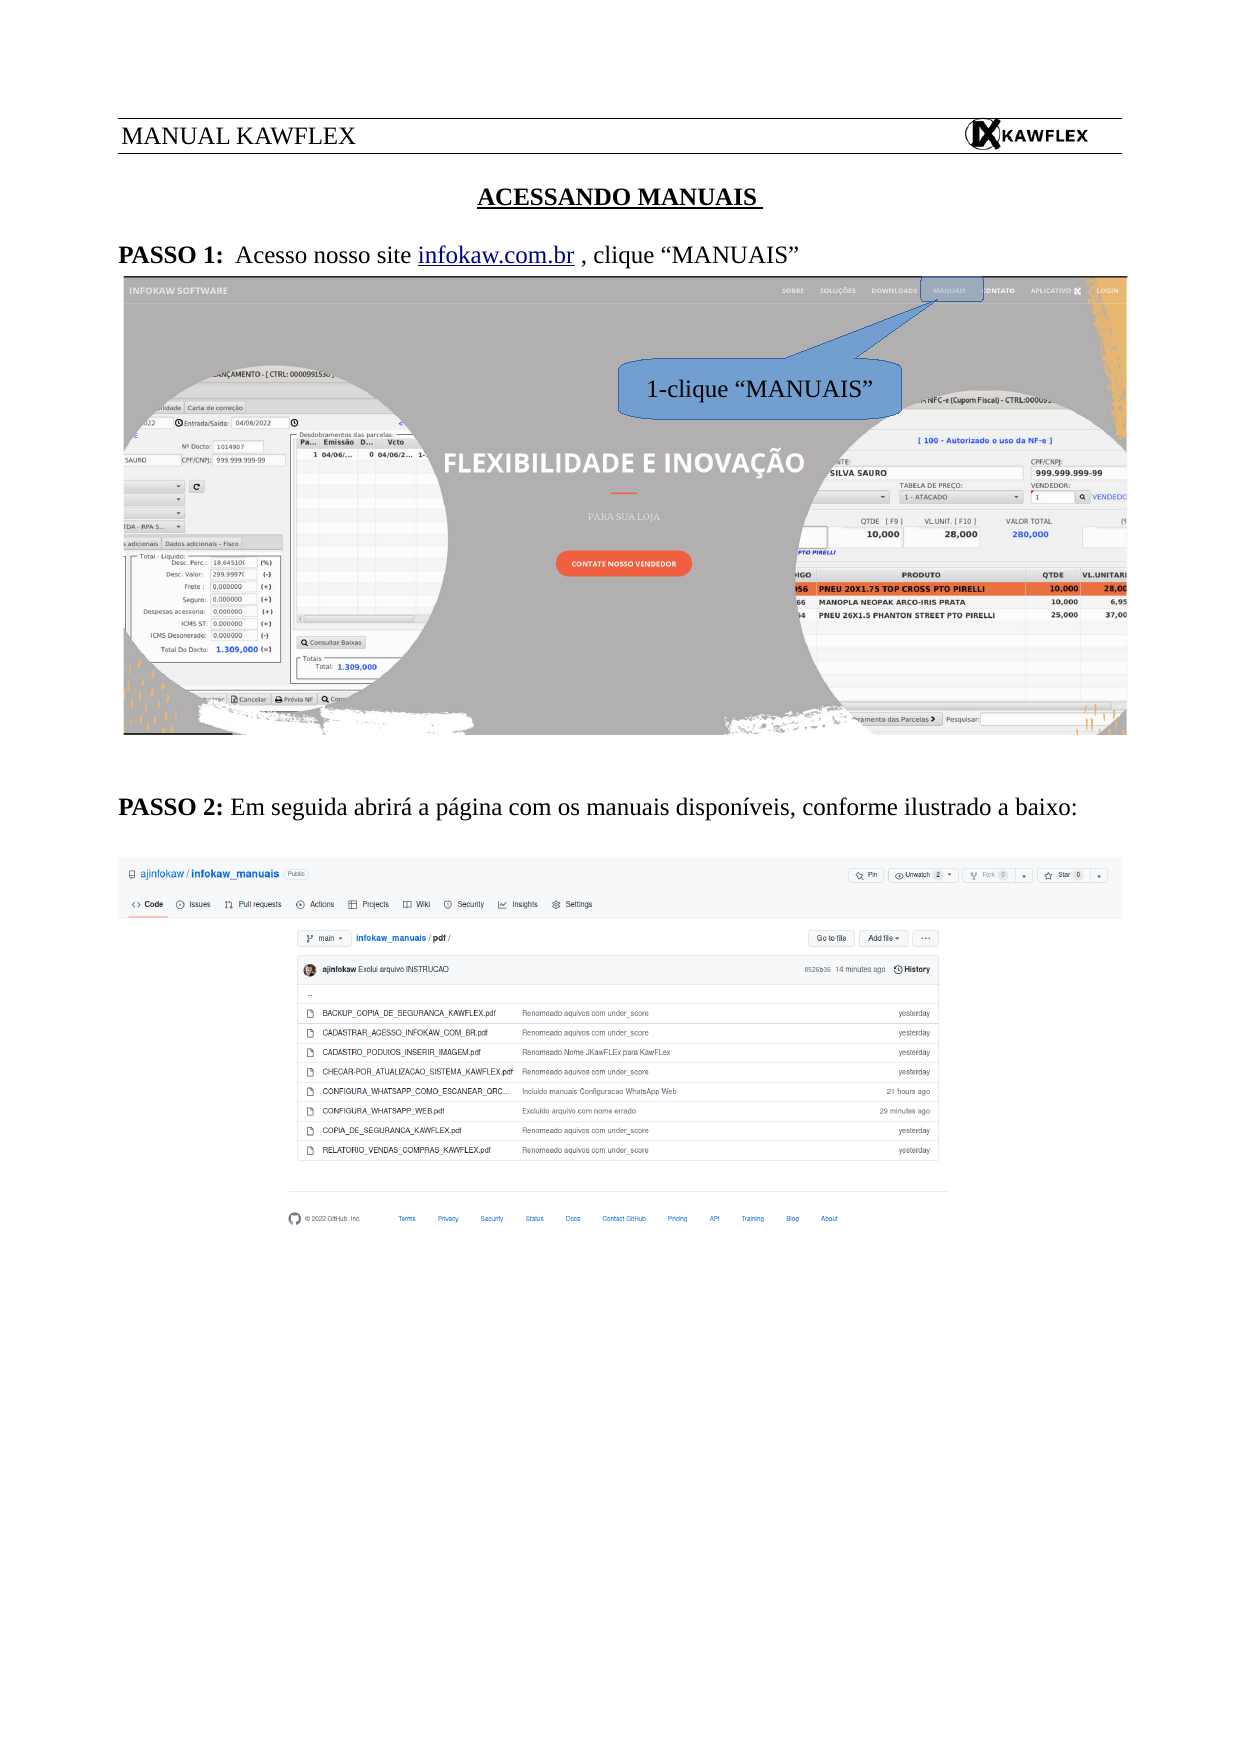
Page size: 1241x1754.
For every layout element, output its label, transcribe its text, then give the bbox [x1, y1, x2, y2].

text ACESSANDO MANUAIS [118, 182, 1122, 211]
text PASSO 1: Acesso nosso site infokaw.com.br , clique “MANUAIS” [118, 240, 1122, 269]
picture [957, 106, 1116, 176]
picture [123, 276, 1128, 735]
text PASSO 2: Em seguida abrirá a página com os manuais disponíveis, conforme ilustrado a baixo: [118, 792, 1122, 821]
picture [118, 858, 1123, 1282]
